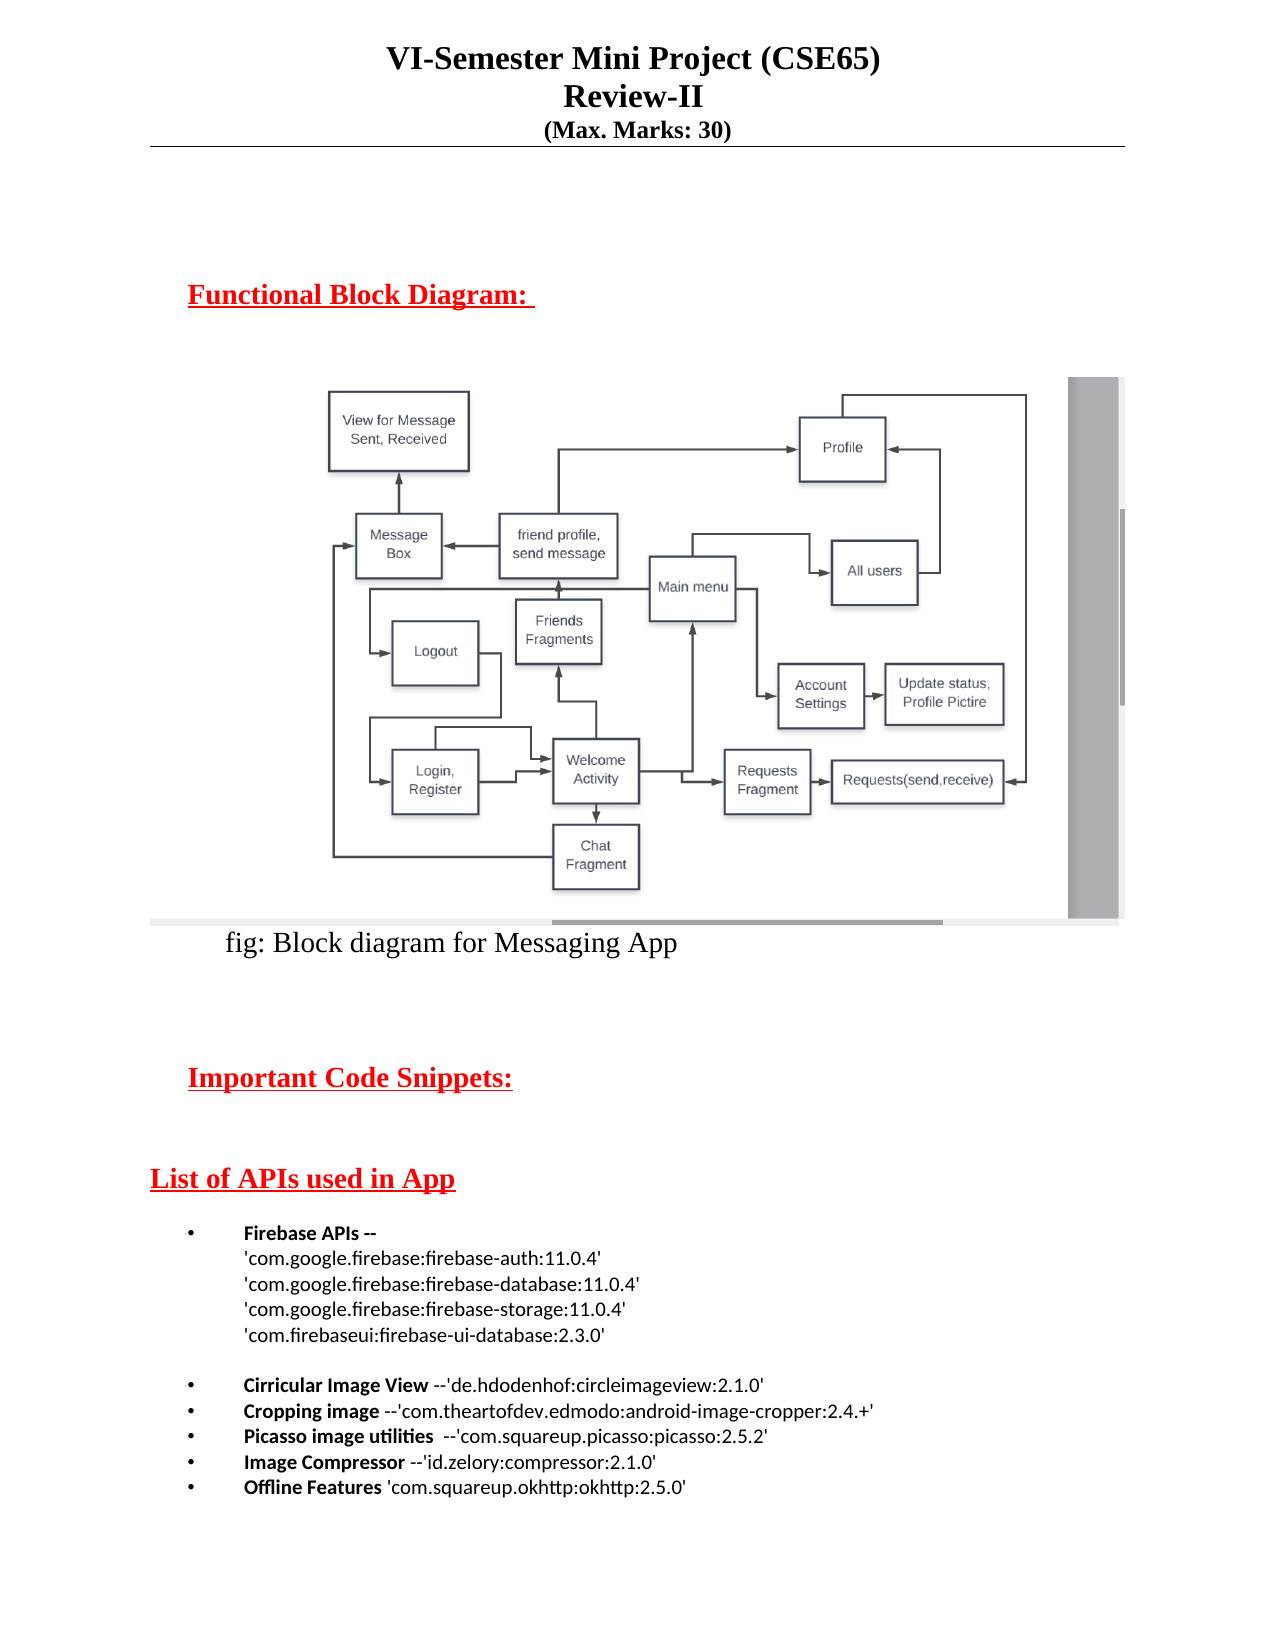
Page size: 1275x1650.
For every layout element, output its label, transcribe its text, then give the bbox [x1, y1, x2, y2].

list Cirricular Image View --'de.hdodenhof:circleimageview:2.1.0' [187, 1373, 1125, 1398]
list Offline Features 'com.squareup.okhttp:okhttp:2.5.0' [187, 1474, 1125, 1500]
list Cropping image --'com.theartofdev.edmodo:android-image-cropper:2.4.+' [187, 1398, 1125, 1423]
list Image Compressor --'id.zelory:compressor:2.1.0' [187, 1449, 1125, 1474]
list Picasso image utilities --'com.squareup.picasso:picasso:2.5.2' [187, 1423, 1125, 1449]
list Firebase APIs -- [187, 1220, 1125, 1246]
list 'com.google.firebase:firebase-database:11.0.4' [187, 1271, 1125, 1296]
text List of APIs used in App [150, 1161, 1125, 1195]
text fig: Block diagram for Messaging App [150, 926, 1125, 959]
list 'com.google.firebase:firebase-auth:11.0.4' [187, 1246, 1125, 1271]
list 'com.firebaseui:firebase-ui-database:2.3.0' [187, 1322, 1125, 1347]
text Functional Block Diagram: [187, 277, 1125, 311]
picture [150, 377, 1125, 926]
text Important Code Snippets: [187, 1061, 1125, 1094]
list 'com.google.firebase:firebase-storage:11.0.4' [187, 1296, 1125, 1322]
